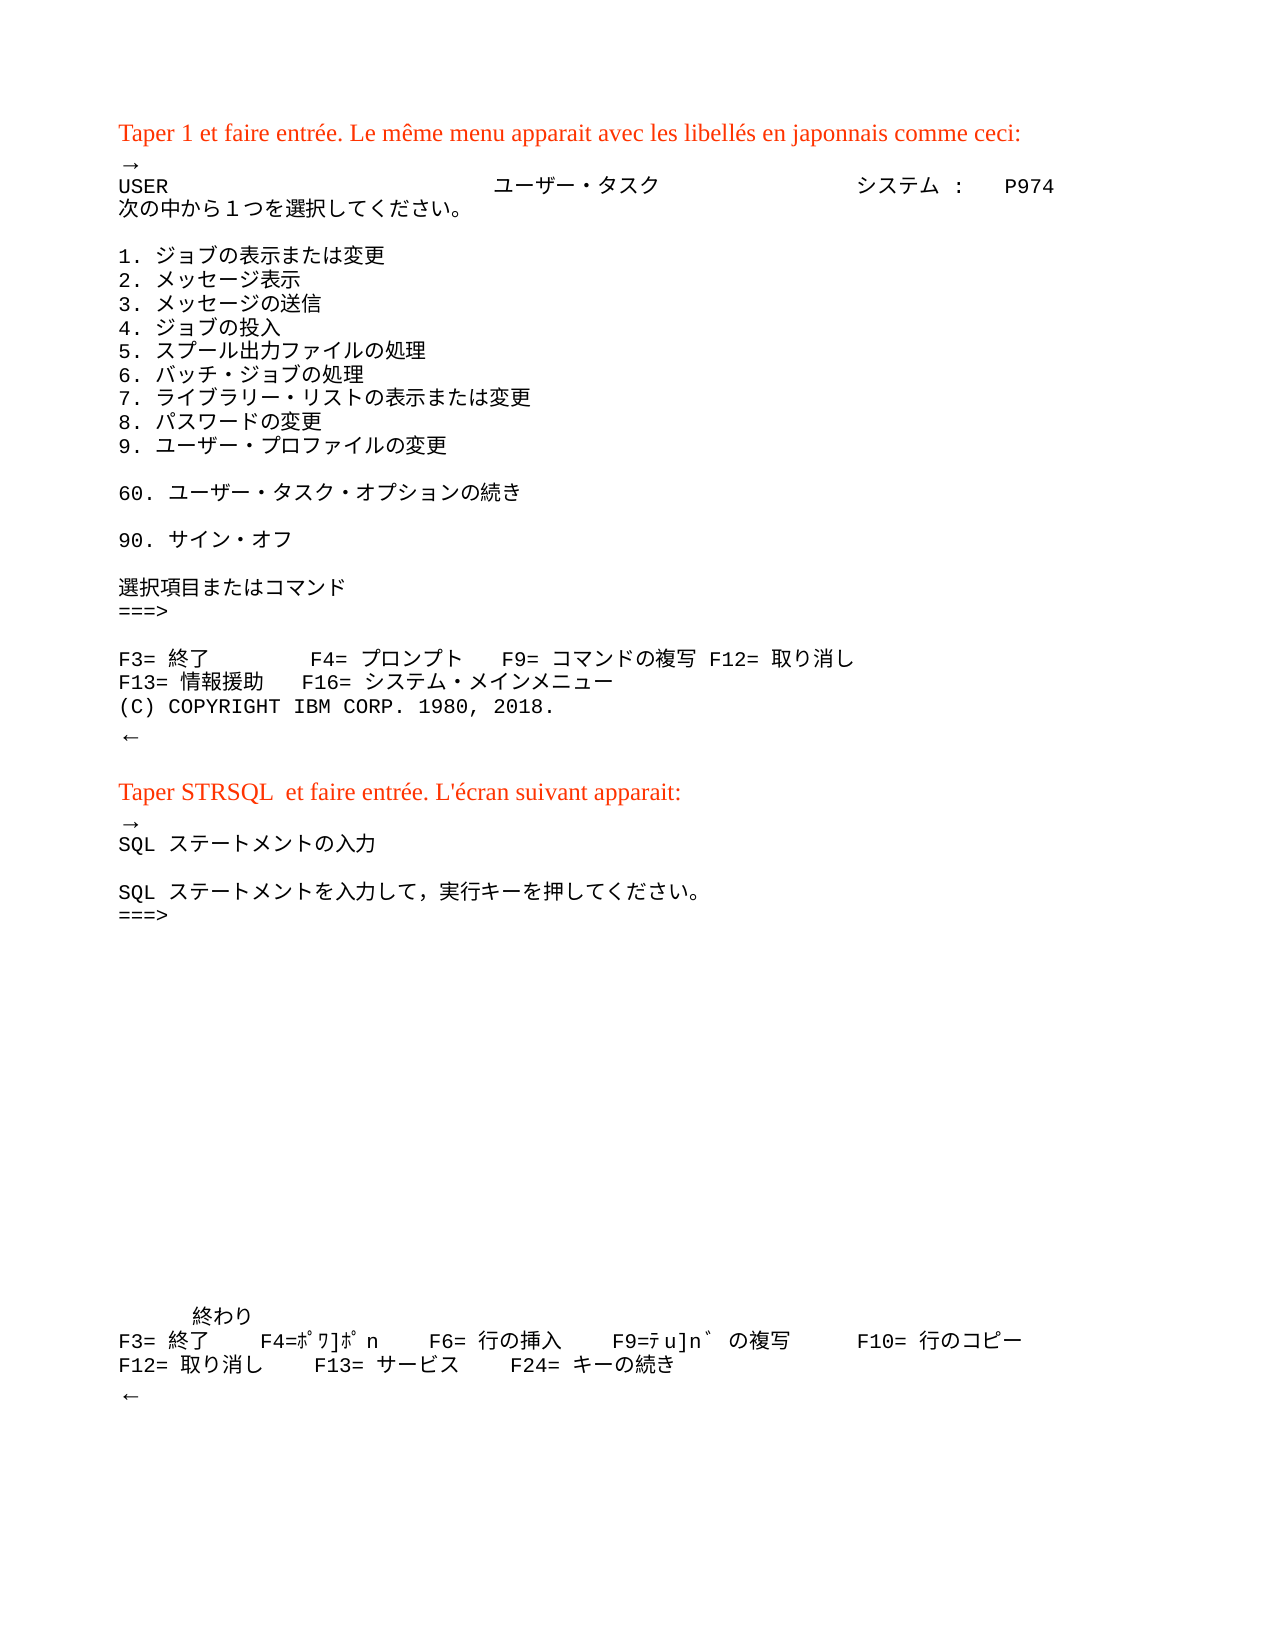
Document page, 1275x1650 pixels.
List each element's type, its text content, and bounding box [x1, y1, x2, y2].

text ===> [118, 905, 1157, 929]
text 選択項目またはコマンド [118, 578, 1157, 601]
text 2. メッセージ表示 [118, 270, 1157, 294]
text USER ユーザー・タスク システム : P974 [118, 176, 1157, 199]
text 4. ジョブの投入 [118, 317, 1157, 341]
text ===> [118, 601, 1157, 625]
text 7. ライブラリー・リストの表示または変更 [118, 388, 1157, 412]
text 次の中から１つを選択してください。 [118, 199, 1157, 223]
text 9. ユーザー・プロファイルの変更 [118, 436, 1157, 459]
text → [118, 147, 1157, 176]
text SQL ステートメントを入力して，実行キーを押してください。 [118, 882, 1157, 905]
text F12= 取り消し F13= サービス F24= キーの続き [118, 1355, 1157, 1378]
text 1. ジョブの表示または変更 [118, 247, 1157, 270]
text F13= 情報援助 F16= システム・メインメニュー [118, 672, 1157, 696]
text ← [118, 719, 1157, 748]
text Taper STRSQL et faire entrée. L'écran suivant apparait: [118, 777, 1157, 806]
text F3= 終了 F4=ﾎﾟﾜ]ﾎﾟn F6= 行の挿入 F9=ﾃu]nﾞ の複写 F10= 行のコピー [118, 1331, 1157, 1355]
text 3. メッセージの送信 [118, 294, 1157, 317]
text 60. ユーザー・タスク・オプションの続き [118, 483, 1157, 507]
text 90. サイン・オフ [118, 530, 1157, 554]
text F3= 終了 F4= プロンプト F9= コマンドの複写 F12= 取り消し [118, 648, 1157, 672]
text ← [118, 1378, 1157, 1407]
text → [118, 806, 1157, 834]
text 6. バッチ・ジョブの処理 [118, 365, 1157, 388]
text SQL ステートメントの入力 [118, 834, 1157, 858]
text (C) COPYRIGHT IBM CORP. 1980, 2018. [118, 696, 1157, 719]
text Taper 1 et faire entrée. Le même menu apparait avec les libellés en japonnais comme ceci: [118, 118, 1157, 147]
text 終わり [118, 1307, 1157, 1331]
text 5. スプール出力ファイルの処理 [118, 341, 1157, 365]
text 8. パスワードの変更 [118, 412, 1157, 436]
